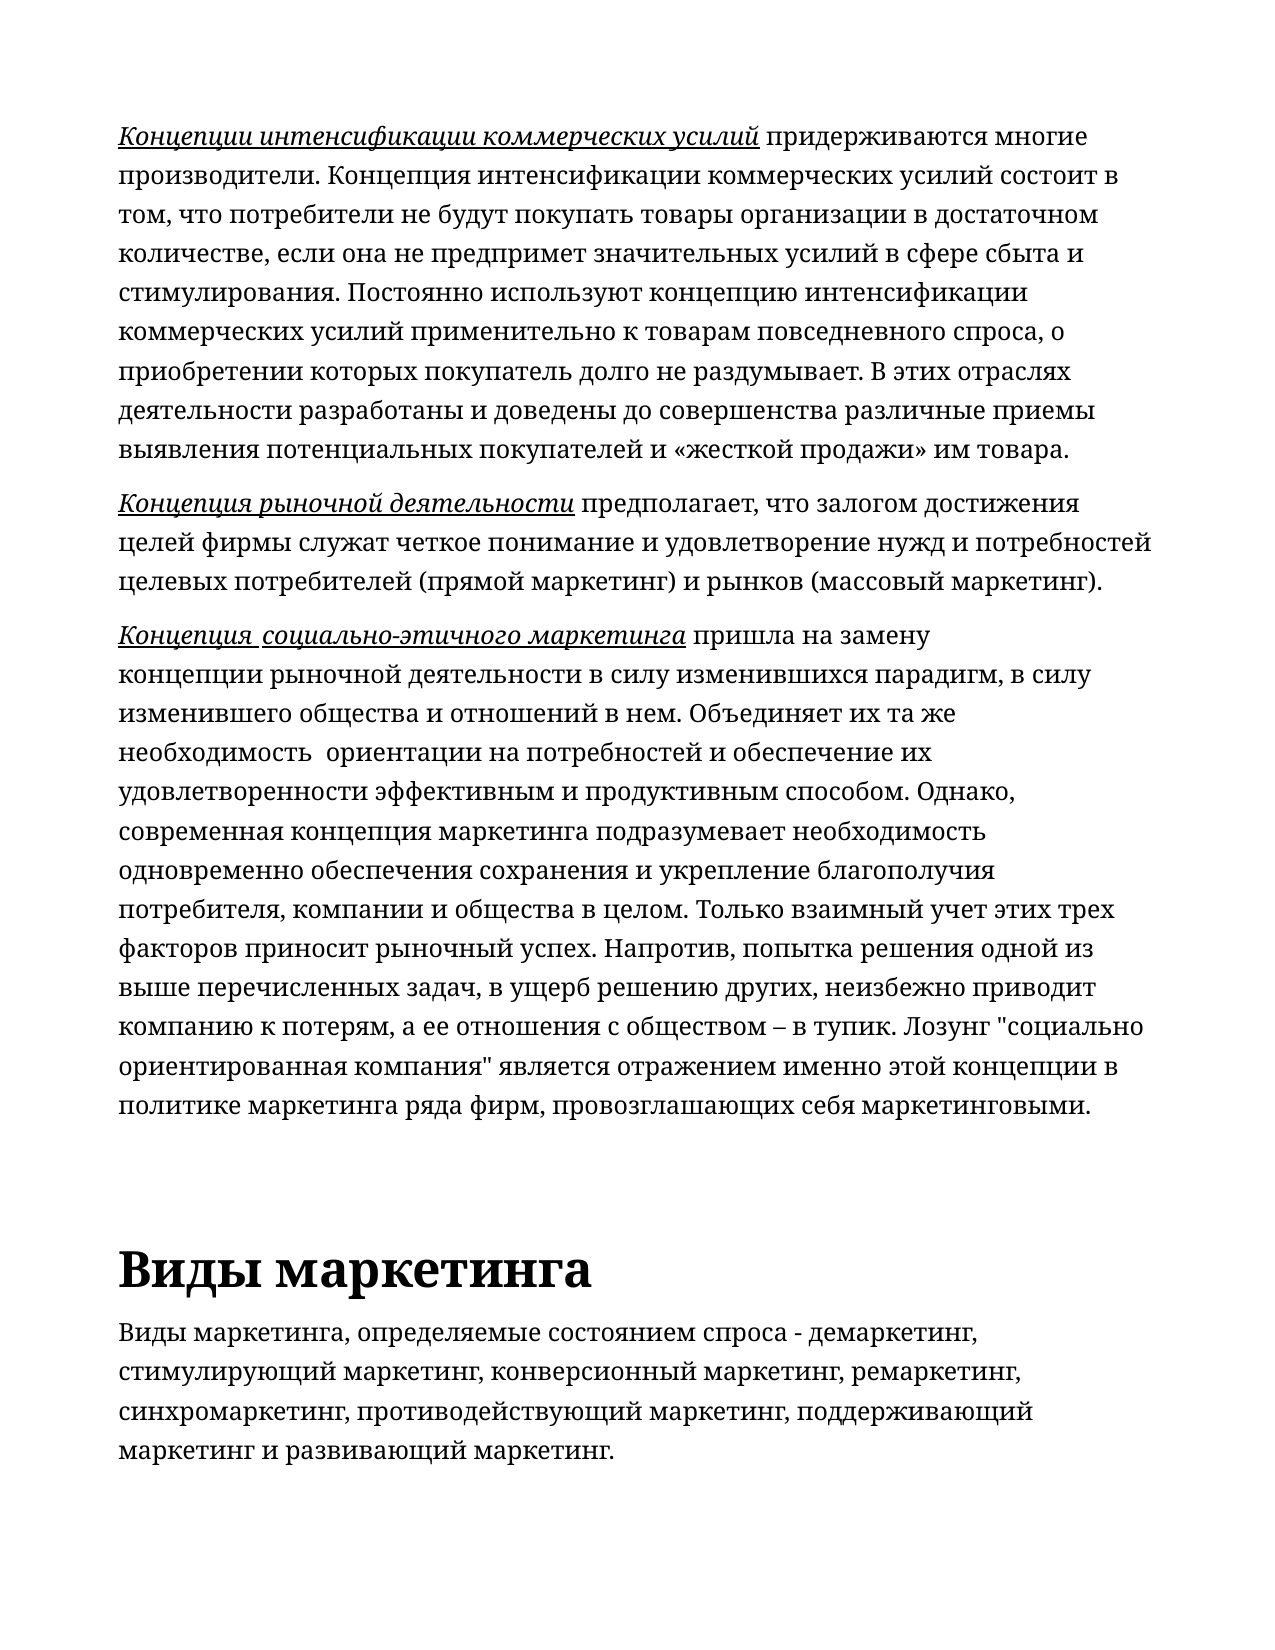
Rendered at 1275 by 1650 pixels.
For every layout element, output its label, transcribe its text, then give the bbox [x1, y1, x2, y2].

text Виды маркетинга, определяемые состоянием спроса - демаркетинг, стимулирующий маркетинг, конверсионный маркетинг, ремаркетинг, синхромаркетинг, противодействующий маркетинг, поддерживающий маркетинг и развивающий маркетинг. [118, 1315, 1157, 1466]
subtitle Виды маркетинга [118, 1234, 1157, 1302]
text Концепция рыночной деятельности предполагает, что залогом достижения целей фирмы служат четкое понимание и удовлетворение нужд и потребностей целевых потребителей (прямой маркетинг) и рынков (массовый маркетинг). [118, 485, 1157, 598]
text Концепции интенсификации коммерческих усилий придерживаются многие производители. Концепция интенсификации коммерческих усилий состоит в том, что потребители не будут покупать товары организации в достаточном количестве, если она не предпримет значительных усилий в сфере сбыта и стимулирования. Постоянно используют концепцию интенсификации коммерческих усилий применительно к товарам повседневного спроса, о приобретении которых покупатель долго не раздумывает. В этих отраслях деятельности разработаны и доведены до совершенства различные приемы выявления потенциальных покупателей и «жесткой продажи» им товара. [118, 118, 1157, 466]
text Концепция социально-этичного маркетинга пришла на замену концепции рыночной деятельности в силу изменившихся парадигм, в силу изменившего общества и отношений в нем. Объединяет их та же необходимость ориентации на потребностей и обеспечение их удовлетворенности эффективным и продуктивным способом. Однако, современная концепция маркетинга подразумевает необходимость одновременно обеспечения сохранения и укрепление благополучия потребителя, компании и общества в целом. Только взаимный учет этих трех факторов приносит рыночный успех. Напротив, попытка решения одной из выше перечисленных задач, в ущерб решению других, неизбежно приводит компанию к потерям, а ее отношения с обществом – в тупик. Лозунг "социально ориентированная компания" является отражением именно этой концепции в политике маркетинга ряда фирм, провозглашающих себя маркетинговыми. [118, 617, 1157, 1121]
